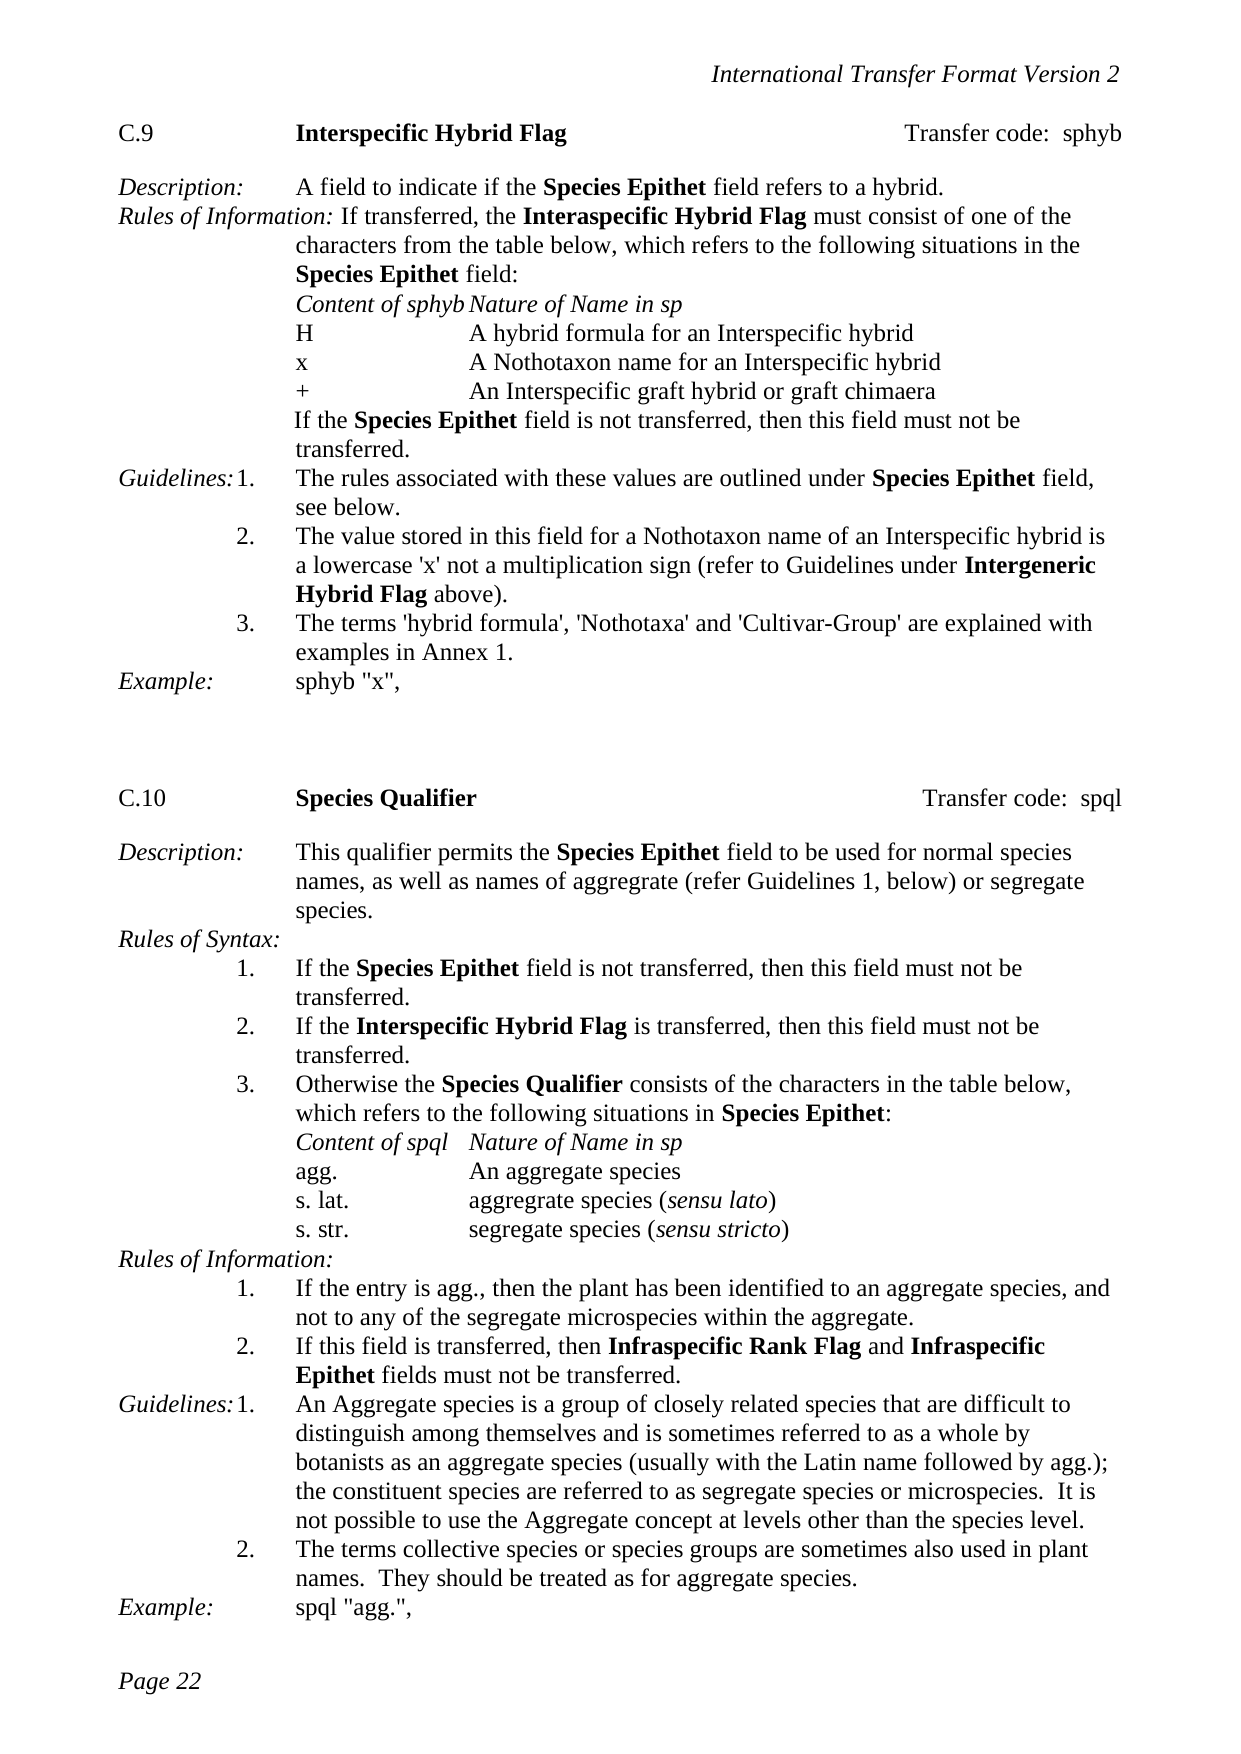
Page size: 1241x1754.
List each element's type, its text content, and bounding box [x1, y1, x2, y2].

text agg. An aggregate species [236, 1156, 1122, 1185]
text C.10 Species Qualifier Transfer code: spql [118, 782, 1122, 812]
text + An Interspecific graft hybrid or graft chimaera [295, 376, 1122, 405]
text Rules of Information: [118, 1243, 1122, 1272]
text x A Nothotaxon name for an Interspecific hybrid [295, 347, 1122, 376]
text H A hybrid formula for an Interspecific hybrid [295, 317, 1122, 347]
text Example: spql "agg.", [118, 1592, 1122, 1621]
text Content of sphyb Nature of Name in sp [295, 288, 1122, 317]
text 2. If this field is transferred, then Infraspecific Rank Flag and Infraspecific Epithet fields must not be transferred. [236, 1331, 1122, 1389]
text 3. Otherwise the Species Qualifier consists of the characters in the table below, which refers to the following situations in Species Epithet: [236, 1069, 1122, 1127]
text 1. If the Species Epithet field is not transferred, then this field must not be transferred. [236, 953, 1122, 1011]
text Guidelines: 1. An Aggregate species is a group of closely related species that are difficult to distinguish among themselves and is sometimes referred to as a whole by botanists as an aggregate species (usually with the Latin name followed by agg.); the constituent species are referred to as segregate species or microspecies. It is not possible to use the Aggregate concept at levels other than the species level. [118, 1389, 1122, 1534]
text Rules of Information: If transferred, the Interaspecific Hybrid Flag must consist of one of the characters from the table below, which refers to the following situations in the Species Epithet field: [118, 201, 1122, 288]
text 2. The value stored in this field for a Nothotaxon name of an Interspecific hybrid is a lowercase 'x' not a multiplication sign (refer to Guidelines under Intergeneric Hybrid Flag above). [236, 521, 1122, 608]
text s. str. segregate species (sensu stricto) [236, 1214, 1122, 1243]
text Description: A field to indicate if the Species Epithet field refers to a hybrid. [118, 172, 1122, 201]
text s. lat. aggregrate species (sensu lato) [236, 1185, 1122, 1214]
text 2. The terms collective species or species groups are sometimes also used in plant names. They should be treated as for aggregate species. [236, 1534, 1122, 1592]
text Example: sphyb "x", [118, 666, 1122, 695]
text 3. The terms 'hybrid formula', 'Nothotaxa' and 'Cultivar-Group' are explained with examples in Annex 1. [236, 608, 1122, 666]
text 1. If the entry is agg., then the plant has been identified to an aggregate species, and not to any of the segregate microspecies within the aggregate. [236, 1272, 1122, 1331]
text C.9 Interspecific Hybrid Flag Transfer code: sphyb [118, 118, 1122, 147]
text Guidelines: 1. The rules associated with these values are outlined under Species Epithet field, see below. [118, 463, 1122, 521]
text Rules of Syntax: [118, 924, 1122, 953]
text If the Species Epithet field is not transferred, then this field must not be transferred. [293, 405, 1122, 463]
text Description: This qualifier permits the Species Epithet field to be used for normal species names, as well as names of aggregrate (refer Guidelines 1, below) or segregate species. [118, 837, 1122, 924]
text Content of spql Nature of Name in sp [236, 1127, 1122, 1156]
text 2. If the Interspecific Hybrid Flag is transferred, then this field must not be transferred. [236, 1011, 1122, 1069]
